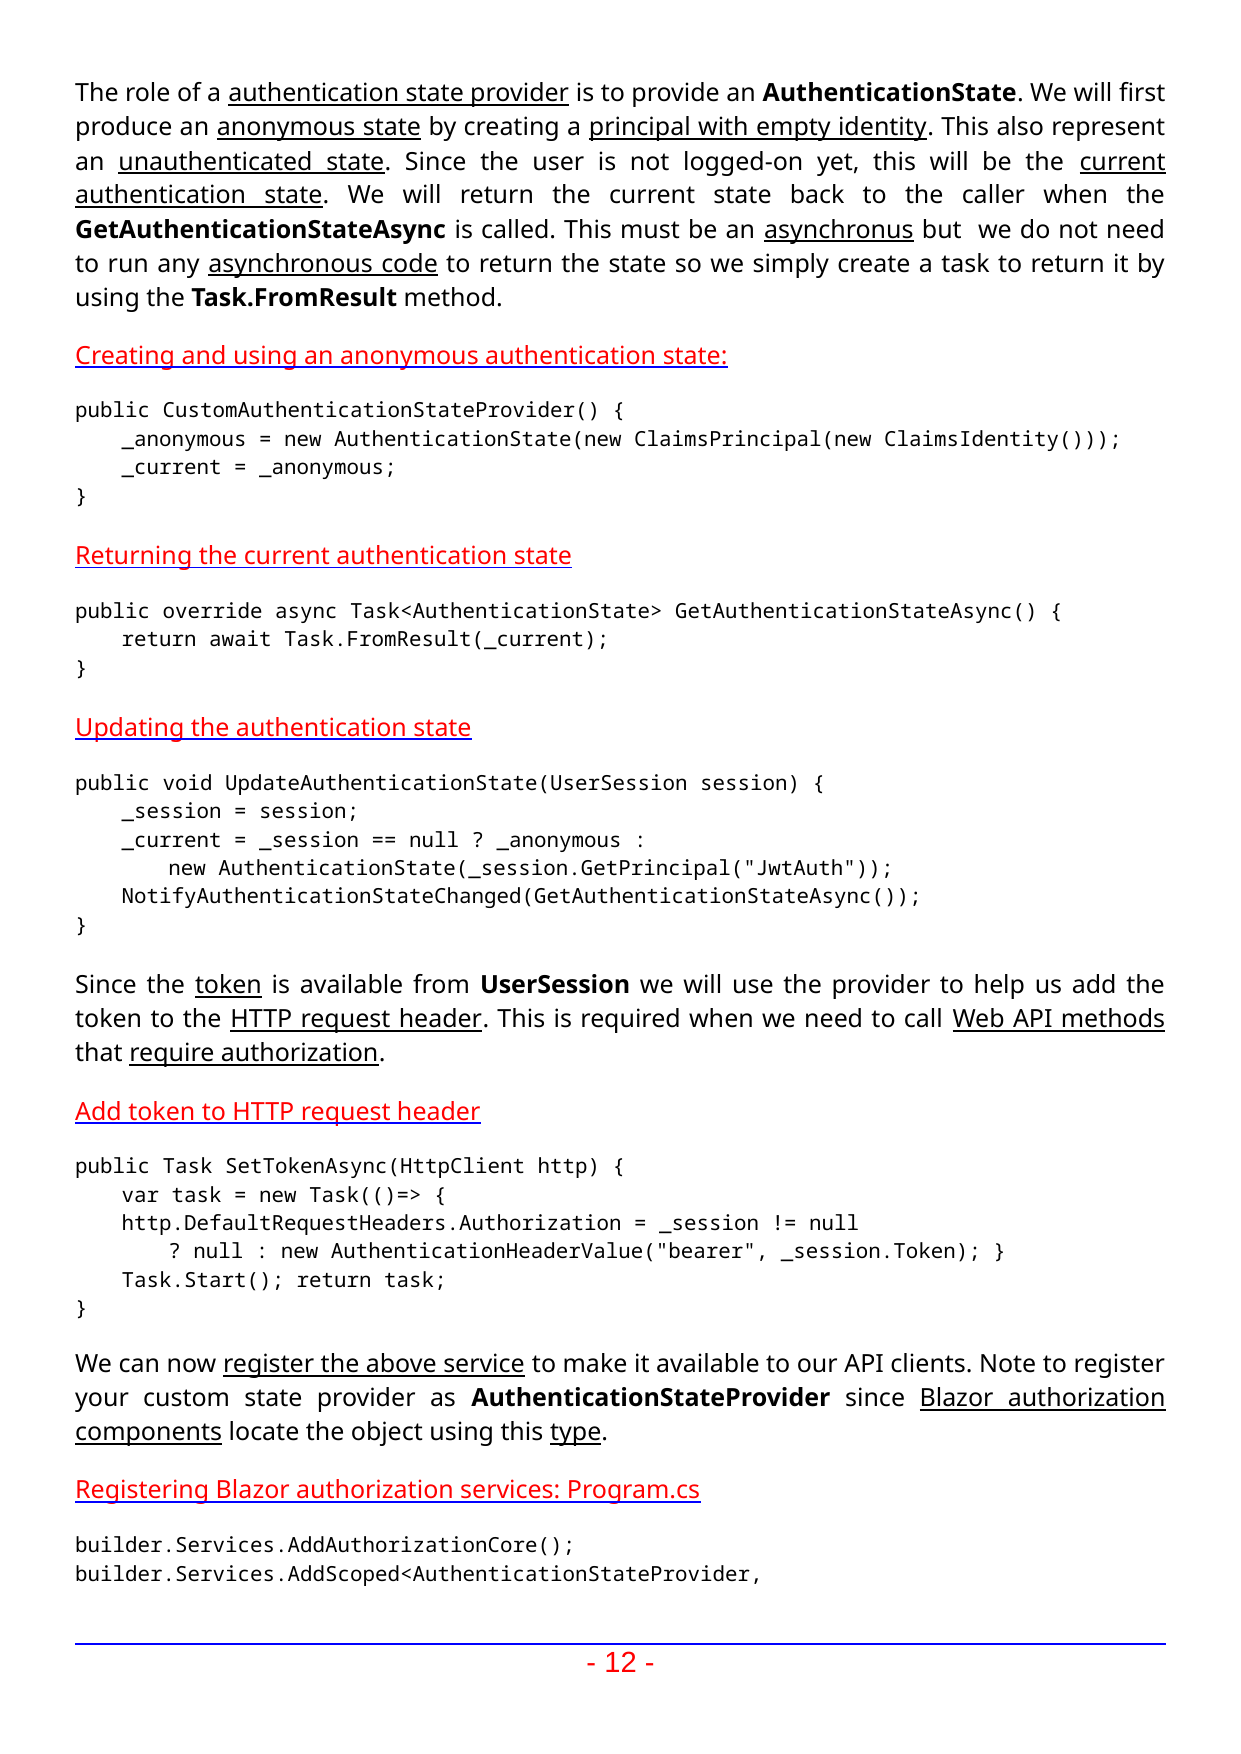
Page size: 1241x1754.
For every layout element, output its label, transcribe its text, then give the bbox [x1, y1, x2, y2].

text var task = new Task(()=> { [75, 1180, 1166, 1208]
text public override async Task<AuthenticationState> GetAuthenticationStateAsync() { [75, 596, 1166, 624]
text Since the token is available from UserSession we will use the provider to help us add the token to the HTTP request header. This is required when we need to call Web API methods that require authorization. [75, 967, 1166, 1069]
text } [75, 653, 1166, 681]
text builder.Services.AddScoped<AuthenticationStateProvider, [75, 1559, 1166, 1587]
text } [75, 910, 1166, 938]
text public void UpdateAuthenticationState(UserSession session) { [75, 768, 1166, 796]
text } [75, 481, 1166, 509]
text Add token to HTTP request header [75, 1093, 1166, 1127]
text } [75, 1293, 1166, 1322]
text _session = session; [75, 796, 1166, 825]
text Returning the current authentication state [75, 538, 1166, 572]
text _current = _anonymous; [75, 452, 1166, 481]
text public Task SetTokenAsync(HttpClient http) { [75, 1151, 1166, 1180]
text ? null : new AuthenticationHeaderValue("bearer", _session.Token); } [75, 1237, 1166, 1265]
text Creating and using an anonymous authentication state: [75, 337, 1166, 372]
text _current = _session == null ? _anonymous : [75, 825, 1166, 853]
text The role of a authentication state provider is to provide an AuthenticationState. We will first produce an anonymous state by creating a principal with empty identity. This also represent an unauthenticated state. Since the user is not logged-on yet, this will be the current authentication state. We will return the current state back to the caller when the GetAuthenticationStateAsync is called. This must be an asynchronus but we do not need to run any asynchronous code to return the state so we simply create a task to return it by using the Task.FromResult method. [75, 75, 1166, 313]
text http.DefaultRequestHeaders.Authorization = _session != null [75, 1208, 1166, 1237]
text return await Task.FromResult(_current); [75, 624, 1166, 653]
text Updating the authentication state [75, 710, 1166, 744]
text Task.Start(); return task; [75, 1265, 1166, 1293]
text Registering Blazor authorization services: Program.cs [75, 1472, 1166, 1506]
text NotifyAuthenticationStateChanged(GetAuthenticationStateAsync()); [75, 882, 1166, 910]
text We can now register the above service to make it available to our API clients. Note to register your custom state provider as AuthenticationStateProvider since Blazor authorization components locate the object using this type. [75, 1346, 1166, 1448]
text new AuthenticationState(_session.GetPrincipal("JwtAuth")); [75, 853, 1166, 882]
text builder.Services.AddAuthorizationCore(); [75, 1530, 1166, 1559]
text _anonymous = new AuthenticationState(new ClaimsPrincipal(new ClaimsIdentity())); [75, 424, 1166, 452]
text public CustomAuthenticationStateProvider() { [75, 396, 1166, 424]
